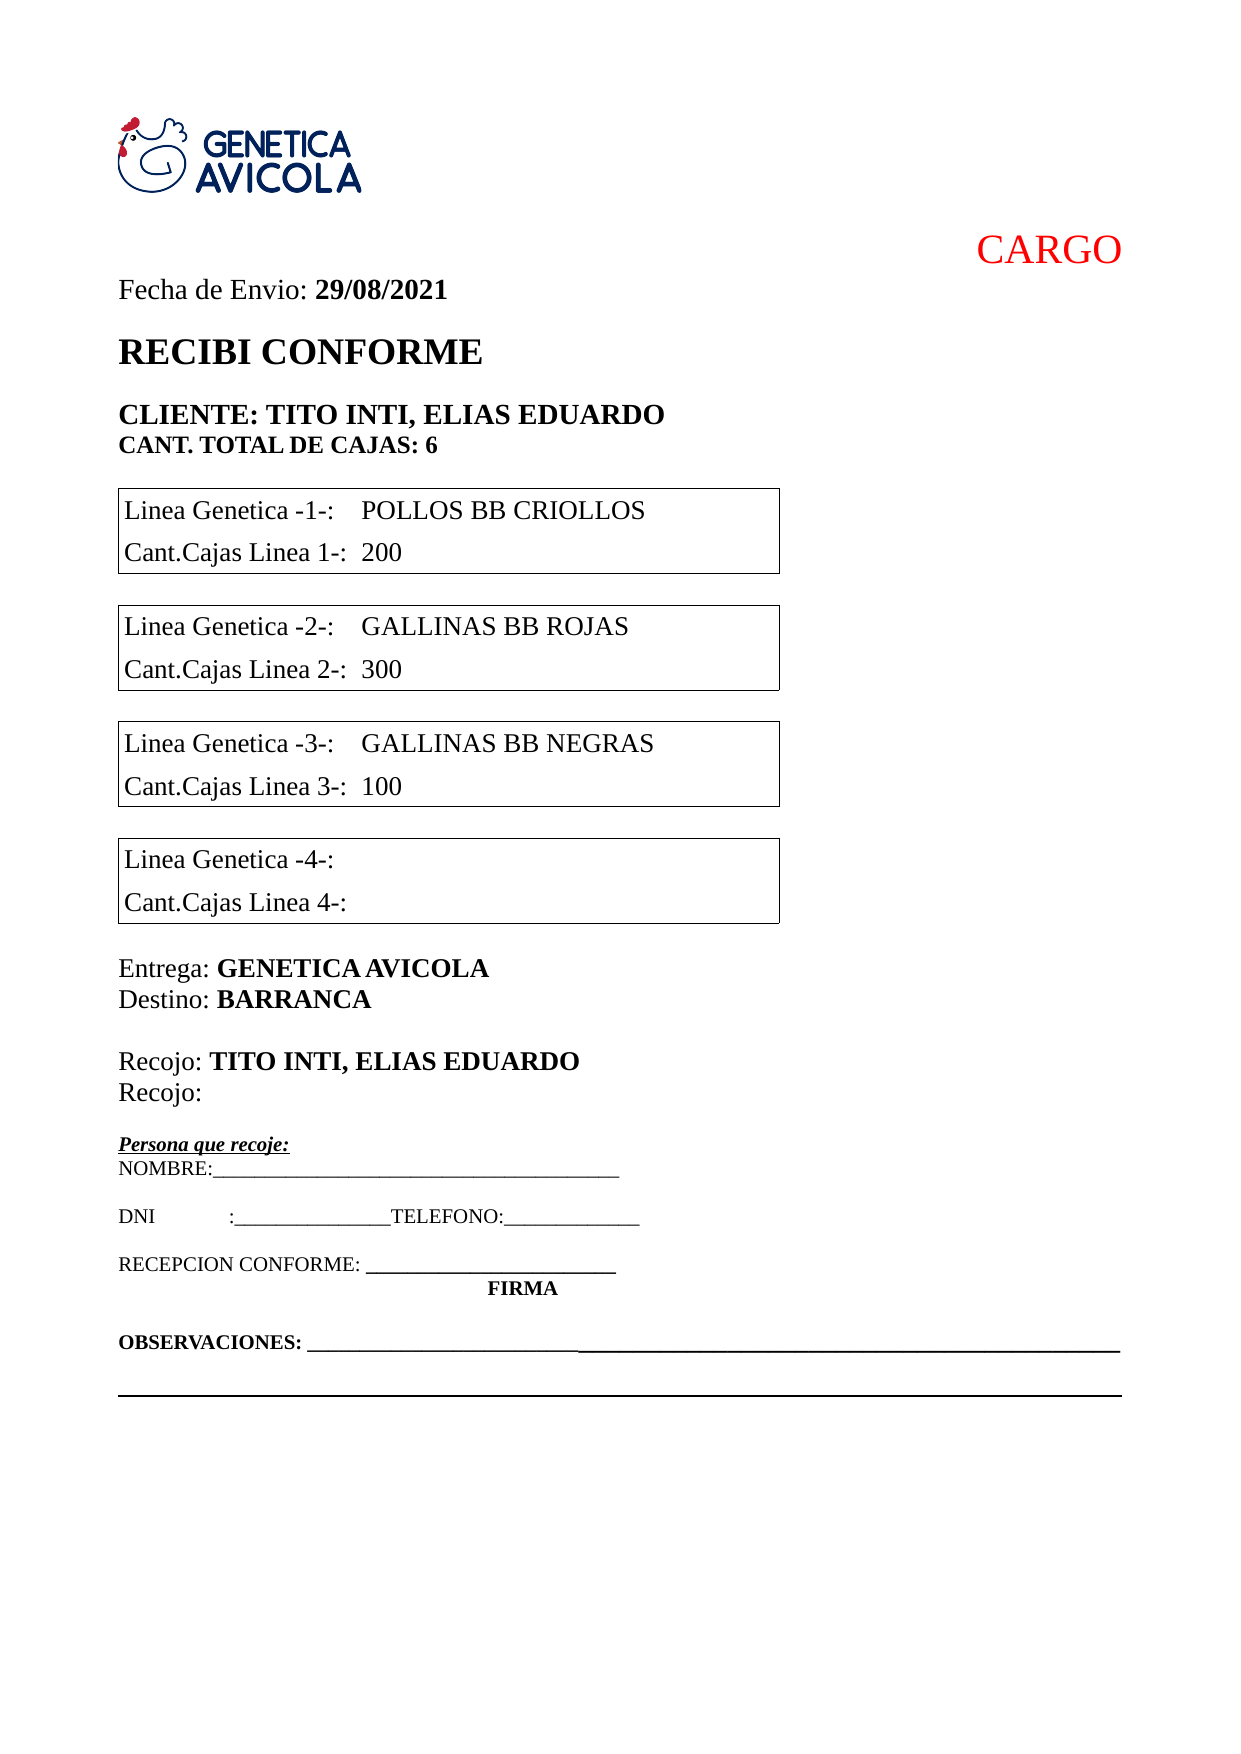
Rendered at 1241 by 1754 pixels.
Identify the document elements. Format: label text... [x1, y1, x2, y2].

text RECIBI CONFORME [118, 330, 1122, 373]
text DNI :_______________TELEFONO:_____________ [118, 1204, 1122, 1228]
table_cell [118, 574, 356, 604]
table_cell Linea Genetica -3-: [119, 722, 356, 764]
text Entrega: GENETICA AVICOLA [118, 952, 1122, 983]
table_cell Cant.Cajas Linea 3-: [119, 764, 356, 806]
table_cell [118, 691, 356, 721]
table_cell Cant.Cajas Linea 2-: [119, 647, 356, 690]
text Persona que recoje: [118, 1132, 1122, 1156]
picture [117, 117, 362, 193]
table_cell [356, 839, 779, 880]
text Fecha de Envio: 29/08/2021 [118, 272, 1122, 306]
table_cell 300 [356, 647, 779, 690]
text CARGO [118, 224, 1122, 272]
text CANT. TOTAL DE CAJAS: 6 [118, 431, 1122, 459]
text Destino: BARRANCA [118, 983, 1122, 1014]
text FIRMA [118, 1276, 1122, 1300]
table_cell Cant.Cajas Linea 4-: [119, 880, 356, 923]
text RECEPCION CONFORME: ________________________ [118, 1252, 1122, 1276]
table_header Linea Genetica -1-: [119, 489, 356, 531]
text Recojo: TITO INTI, ELIAS EDUARDO [118, 1045, 1122, 1076]
table_cell GALLINAS BB NEGRAS [356, 722, 779, 764]
table_cell [356, 574, 779, 604]
text Recojo: [118, 1076, 1122, 1108]
table_cell Linea Genetica -4-: [119, 839, 356, 880]
text NOMBRE:_______________________________________ [118, 1156, 1122, 1180]
table_cell Cant.Cajas Linea 1-: [119, 531, 356, 573]
table_cell [356, 691, 779, 721]
table_cell 100 [356, 764, 779, 806]
table_header POLLOS BB CRIOLLOS [356, 489, 779, 531]
table_cell GALLINAS BB ROJAS [356, 606, 779, 647]
table_cell [356, 807, 779, 838]
table_cell [356, 880, 779, 923]
table_cell [118, 807, 356, 838]
text CLIENTE: TITO INTI, ELIAS EDUARDO [118, 397, 1122, 431]
table_cell Linea Genetica -2-: [119, 606, 356, 647]
table_cell 200 [356, 531, 779, 573]
text OBSERVACIONES: __________________________________________________________________ [118, 1324, 1122, 1355]
